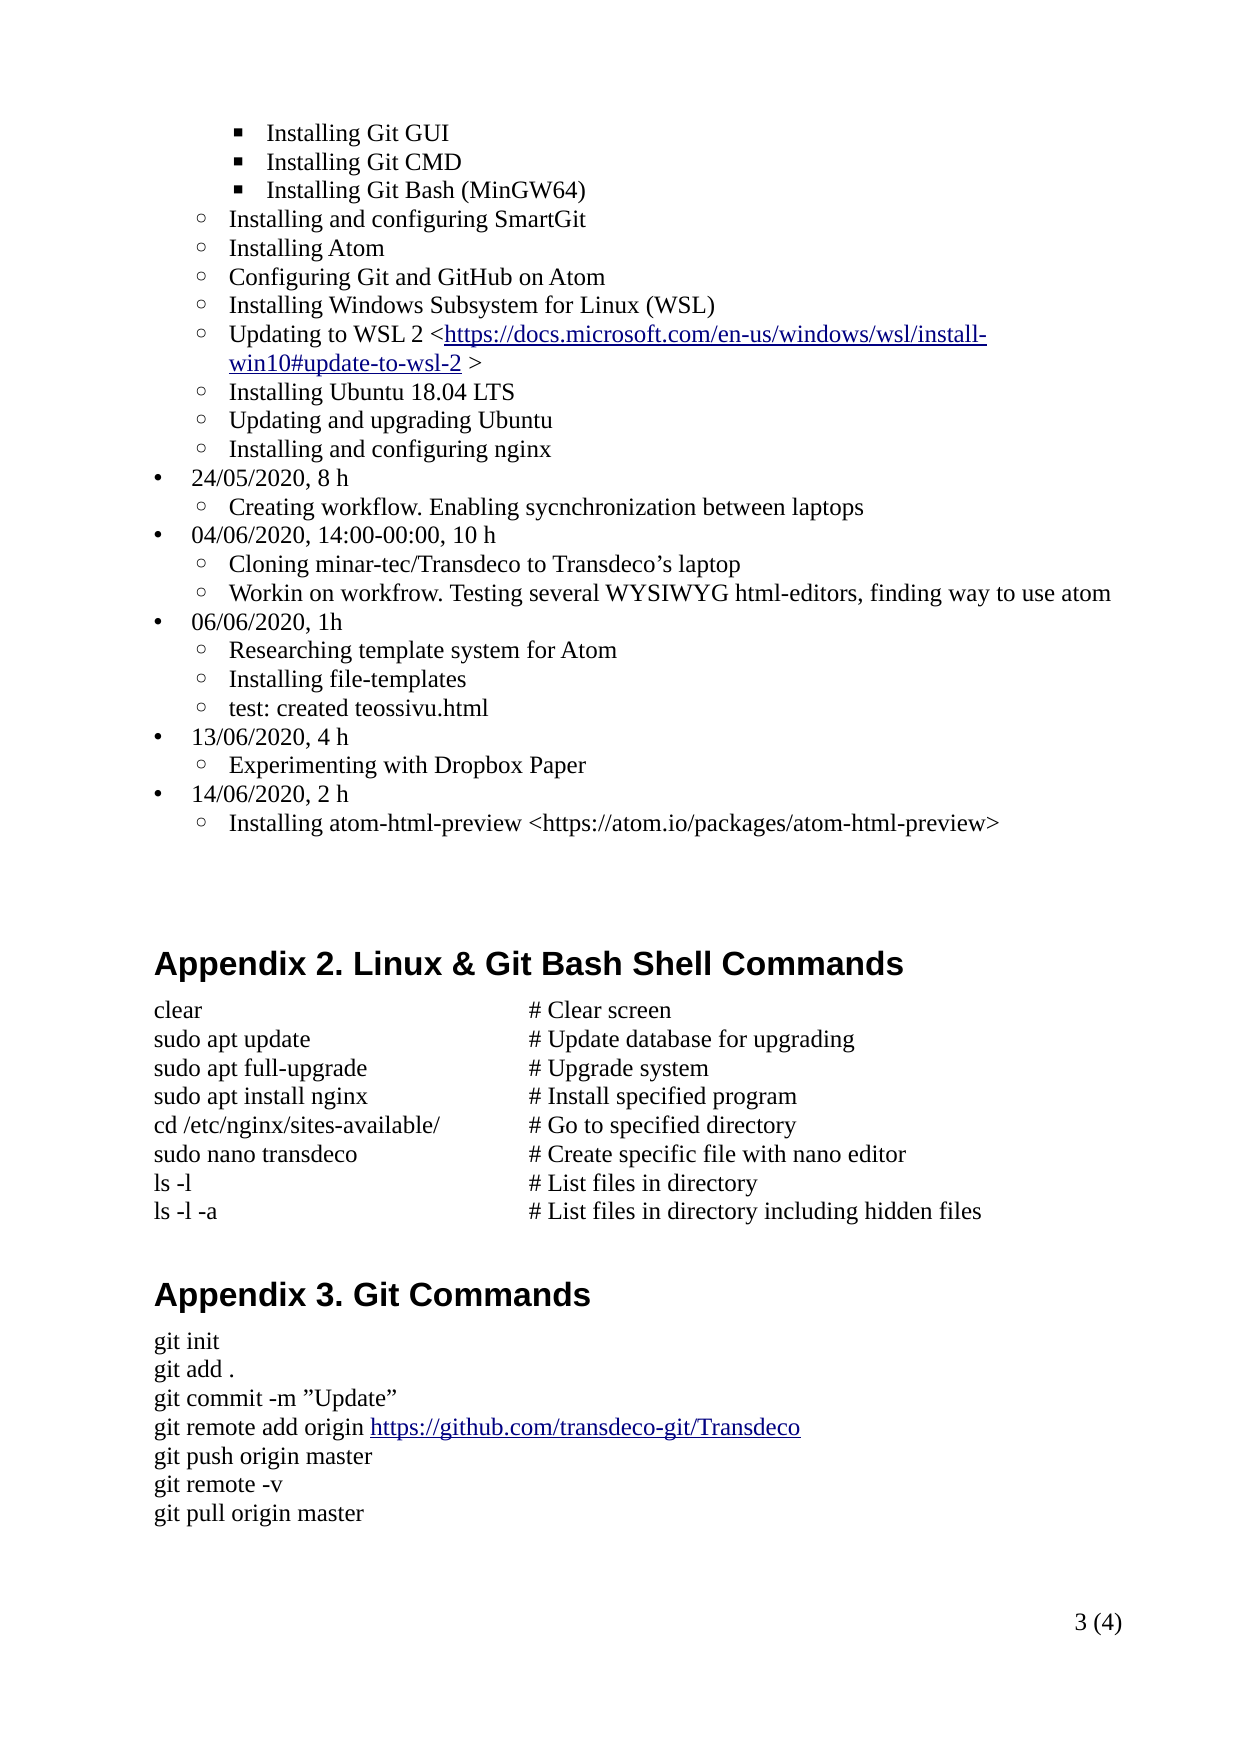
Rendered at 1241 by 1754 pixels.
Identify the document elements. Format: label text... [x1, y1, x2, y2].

text cd /etc/nginx/sites-available/ # Go to specified directory [153, 1110, 1122, 1139]
list 24/05/2020, 8 h [153, 463, 1122, 492]
text sudo apt install nginx # Install specified program [153, 1081, 1122, 1110]
text clear # Clear screen [153, 995, 1122, 1024]
list Installing and configuring nginx [191, 434, 1122, 463]
list Installing Windows Subsystem for Linux (WSL) [191, 291, 1122, 319]
list test: created teossivu.html [191, 693, 1122, 722]
list Installing Git CMD [228, 147, 1122, 176]
list Installing Atom [191, 233, 1122, 262]
list Cloning minar-tec/Transdeco to Transdeco’s laptop [191, 549, 1122, 578]
text git add . [153, 1354, 1122, 1383]
text sudo apt full-upgrade # Upgrade system [153, 1053, 1122, 1081]
text sudo nano transdeco # Create specific file with nano editor [153, 1139, 1122, 1168]
list Installing Ubuntu 18.04 LTS [191, 377, 1122, 406]
list Installing file-templates [191, 664, 1122, 693]
list Installing Git Bash (MinGW64) [228, 176, 1122, 204]
list 04/06/2020, 14:00-00:00, 10 h [153, 521, 1122, 549]
text ls -l -a # List files in directory including hidden files [153, 1196, 1122, 1225]
list Researching template system for Atom [191, 636, 1122, 664]
list Updating to WSL 2 <https://docs.microsoft.com/en-us/windows/wsl/install-win10#update-to-wsl-2 > [191, 319, 1122, 377]
list Experimenting with Dropbox Paper [191, 751, 1122, 779]
text git push origin master [153, 1441, 1122, 1469]
list Workin on workfrow. Testing several WYSIWYG html-editors, finding way to use atom [191, 578, 1122, 607]
text git init [153, 1326, 1122, 1354]
list Updating and upgrading Ubuntu [191, 406, 1122, 434]
list 13/06/2020, 4 h [153, 722, 1122, 751]
text sudo apt update # Update database for upgrading [153, 1024, 1122, 1053]
list Installing Git GUI [228, 118, 1122, 147]
list 14/06/2020, 2 h [153, 779, 1122, 808]
list Creating workflow. Enabling sycnchronization between laptops [191, 492, 1122, 521]
text git remote add origin https://github.com/transdeco-git/Transdeco [153, 1412, 1122, 1441]
text ls -l # List files in directory [153, 1168, 1122, 1196]
subtitle Appendix 3. Git Commands [153, 1275, 1122, 1313]
text git commit -m ”Update” [153, 1383, 1122, 1412]
list Installing atom-html-preview <https://atom.io/packages/atom-html-preview> [191, 808, 1122, 837]
list Installing and configuring SmartGit [191, 204, 1122, 233]
list 06/06/2020, 1h [153, 607, 1122, 636]
text git remote -v [153, 1469, 1122, 1498]
list Configuring Git and GitHub on Atom [191, 262, 1122, 291]
subtitle Appendix 2. Linux & Git Bash Shell Commands [153, 944, 1122, 983]
text git pull origin master [153, 1498, 1122, 1527]
